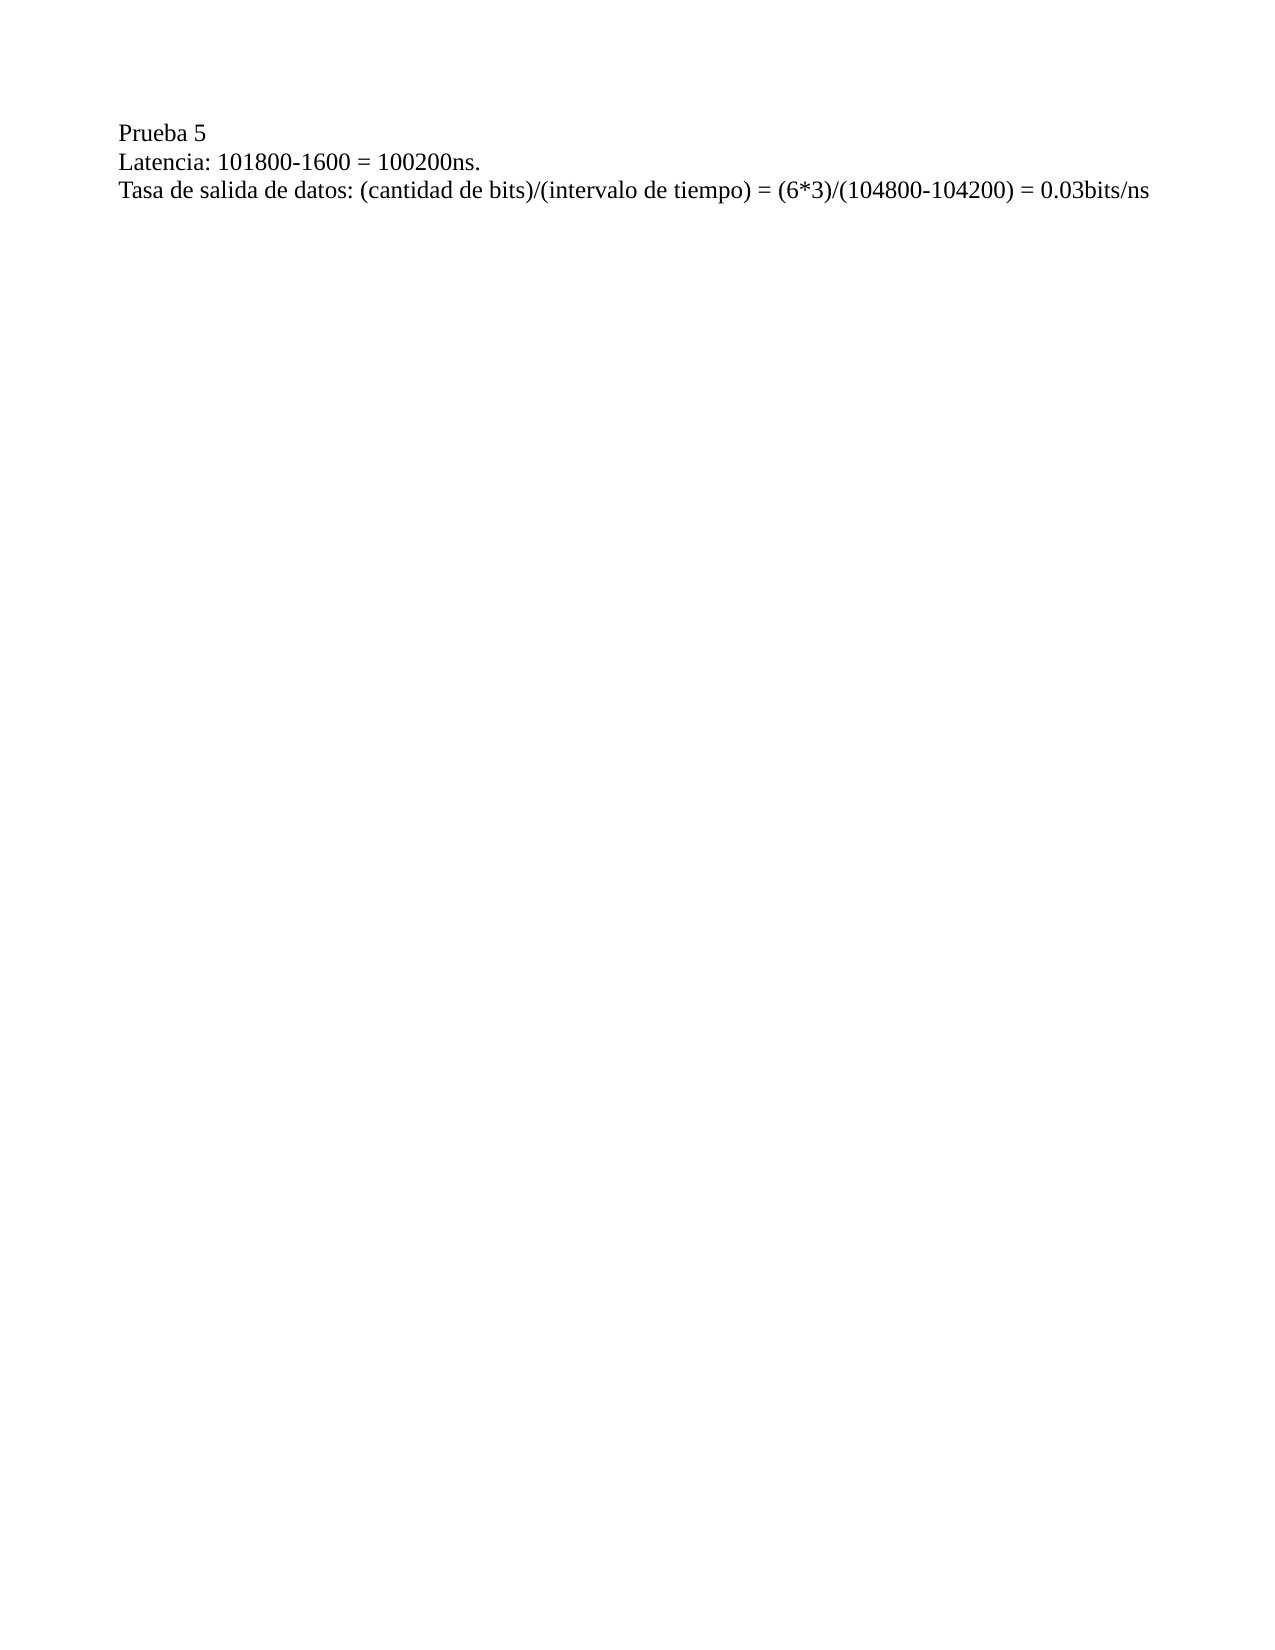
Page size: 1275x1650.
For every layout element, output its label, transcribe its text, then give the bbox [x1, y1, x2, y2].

text Tasa de salida de datos: (cantidad de bits)/(intervalo de tiempo) = (6*3)/(104800-104200) = 0.03bits/ns [118, 176, 1157, 204]
text Latencia: 101800-1600 = 100200ns. [118, 147, 1157, 176]
text Prueba 5 [118, 118, 1157, 147]
